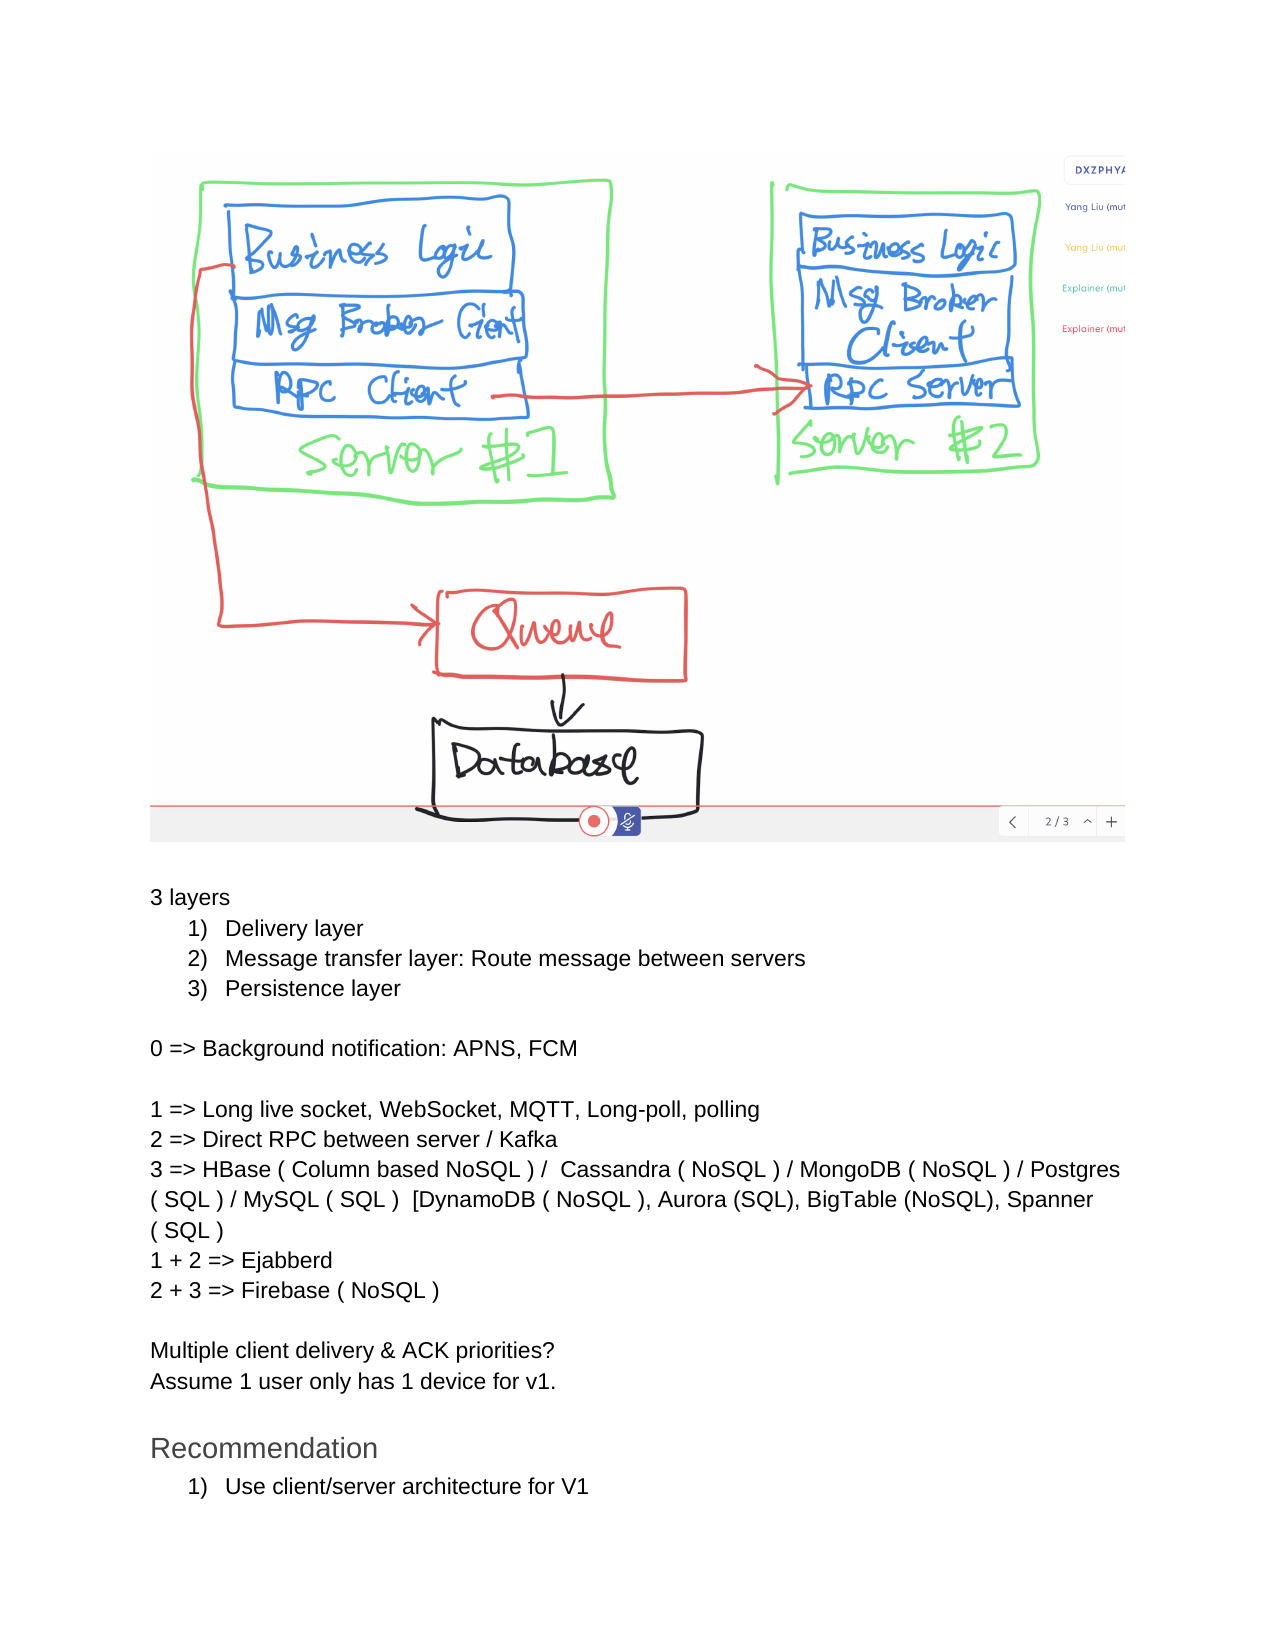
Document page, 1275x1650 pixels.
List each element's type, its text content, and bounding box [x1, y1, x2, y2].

text 0 => Background notification: APNS, FCM [150, 1035, 1125, 1062]
list Persistence layer [187, 975, 1125, 1001]
text Multiple client delivery & ACK priorities? [150, 1337, 1125, 1364]
list Message transfer layer: Route message between servers [187, 945, 1125, 971]
text 1 + 2 => Ejabberd [150, 1247, 1125, 1273]
picture [150, 150, 1125, 842]
text 1 => Long live socket, WebSocket, MQTT, Long-poll, polling [150, 1096, 1125, 1122]
text 2 => Direct RPC between server / Kafka [150, 1126, 1125, 1152]
list Use client/server architecture for V1 [187, 1473, 1125, 1499]
subtitle Recommendation [150, 1431, 1125, 1465]
text 3 => HBase ( Column based NoSQL ) / Cassandra ( NoSQL ) / MongoDB ( NoSQL ) / Postgres ( SQL ) / MySQL ( SQL ) [DynamoDB ( NoSQL ), Aurora (SQL), BigTable (NoSQL), Spanner ( SQL ) [150, 1156, 1125, 1243]
text 3 layers [150, 884, 1125, 911]
list Delivery layer [187, 914, 1125, 941]
text 2 + 3 => Firebase ( NoSQL ) [150, 1277, 1125, 1303]
text Assume 1 user only has 1 device for v1. [150, 1368, 1125, 1394]
